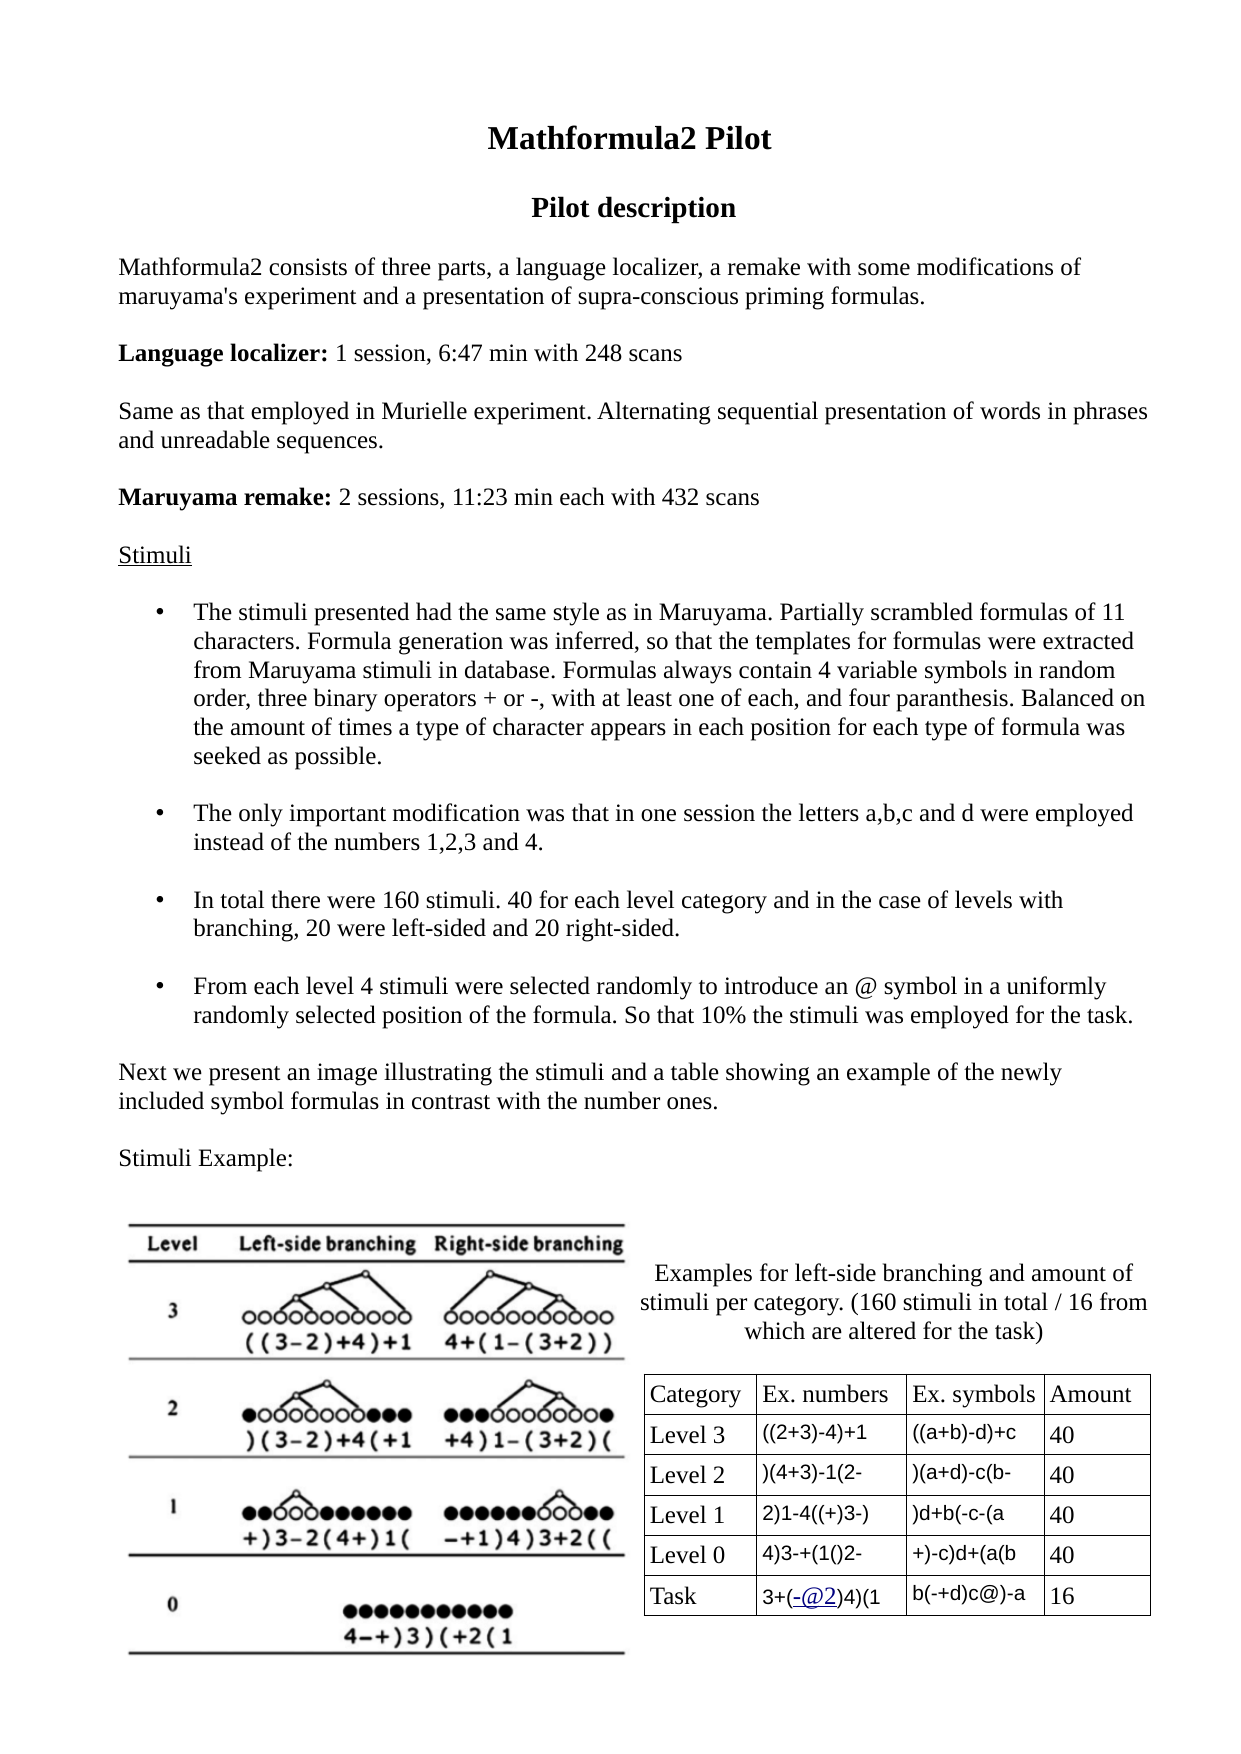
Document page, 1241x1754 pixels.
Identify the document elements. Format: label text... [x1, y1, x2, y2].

text Language localizer: 1 session, 6:47 min with 248 scans [118, 338, 1149, 367]
table_cell 4)3-+(1()2- [757, 1536, 906, 1575]
table_header Ex. numbers [757, 1375, 906, 1414]
table_cell b(-+d)c@)-a [907, 1576, 1044, 1615]
table_cell 40 [1045, 1455, 1150, 1494]
table_cell 40 [1045, 1415, 1150, 1454]
list The stimuli presented had the same style as in Maruyama. Partially scrambled formulas of 11 characters. Formula generation was inferred, so that the templates for formulas were extracted from Maruyama stimuli in database. Formulas always contain 4 variable symbols in random order, three binary operators + or -, with at least one of each, and four paranthesis. Balanced on the amount of times a type of character appears in each position for each type of formula was seeked as possible. [156, 597, 1149, 770]
table_cell ((2+3)-4)+1 [757, 1415, 906, 1454]
table_cell Task [645, 1576, 756, 1615]
text Maruyama remake: 2 sessions, 11:23 min each with 432 scans [118, 482, 1149, 511]
table_cell )(a+d)-c(b- [907, 1455, 1044, 1494]
list The only important modification was that in one session the letters a,b,c and d were employed instead of the numbers 1,2,3 and 4. [156, 798, 1149, 856]
text Pilot description [118, 190, 1149, 223]
table_cell )d+b(-c-(a [907, 1496, 1044, 1535]
list In total there were 160 stimuli. 40 for each level category and in the case of levels with branching, 20 were left-sided and 20 right-sided. [156, 885, 1149, 942]
table_cell 16 [1045, 1576, 1150, 1615]
table_cell Level 1 [645, 1496, 756, 1535]
table_cell 40 [1045, 1536, 1150, 1575]
table_cell ((a+b)-d)+c [907, 1415, 1044, 1454]
table_cell +)-c)d+(a(b [907, 1536, 1044, 1575]
table_header Ex. symbols [907, 1375, 1044, 1414]
table_header Category [645, 1375, 756, 1414]
text Stimuli [118, 540, 1149, 568]
table_cell )(4+3)-1(2- [757, 1455, 906, 1494]
table_cell Level 0 [645, 1536, 756, 1575]
table_header Amount [1045, 1375, 1150, 1414]
list From each level 4 stimuli were selected randomly to introduce an @ symbol in a uniformly randomly selected position of the formula. So that 10% the stimuli was employed for the task. [156, 971, 1149, 1028]
table_cell Level 2 [645, 1455, 756, 1494]
text Stimuli Example: [118, 1143, 1149, 1172]
table_cell 40 [1045, 1496, 1150, 1535]
text Mathformula2 consists of three parts, a language localizer, a remake with some modifications of maruyama's experiment and a presentation of supra-conscious priming formulas. [118, 252, 1149, 310]
text Examples for left-side branching and amount of stimuli per category. (160 stimuli in total / 16 from which are altered for the task) [638, 1258, 1149, 1345]
table_cell Level 3 [645, 1415, 756, 1454]
picture [111, 1211, 638, 1673]
text Same as that employed in Murielle experiment. Alternating sequential presentation of words in phrases and unreadable sequences. [118, 396, 1149, 453]
text Mathformula2 Pilot [118, 118, 1149, 156]
table_cell 2)1-4((+)3-) [757, 1496, 906, 1535]
text Next we present an image illustrating the stimuli and a table showing an example of the newly included symbol formulas in contrast with the number ones. [118, 1057, 1149, 1115]
table_cell 3+(-@2)4)(1 [757, 1576, 906, 1615]
